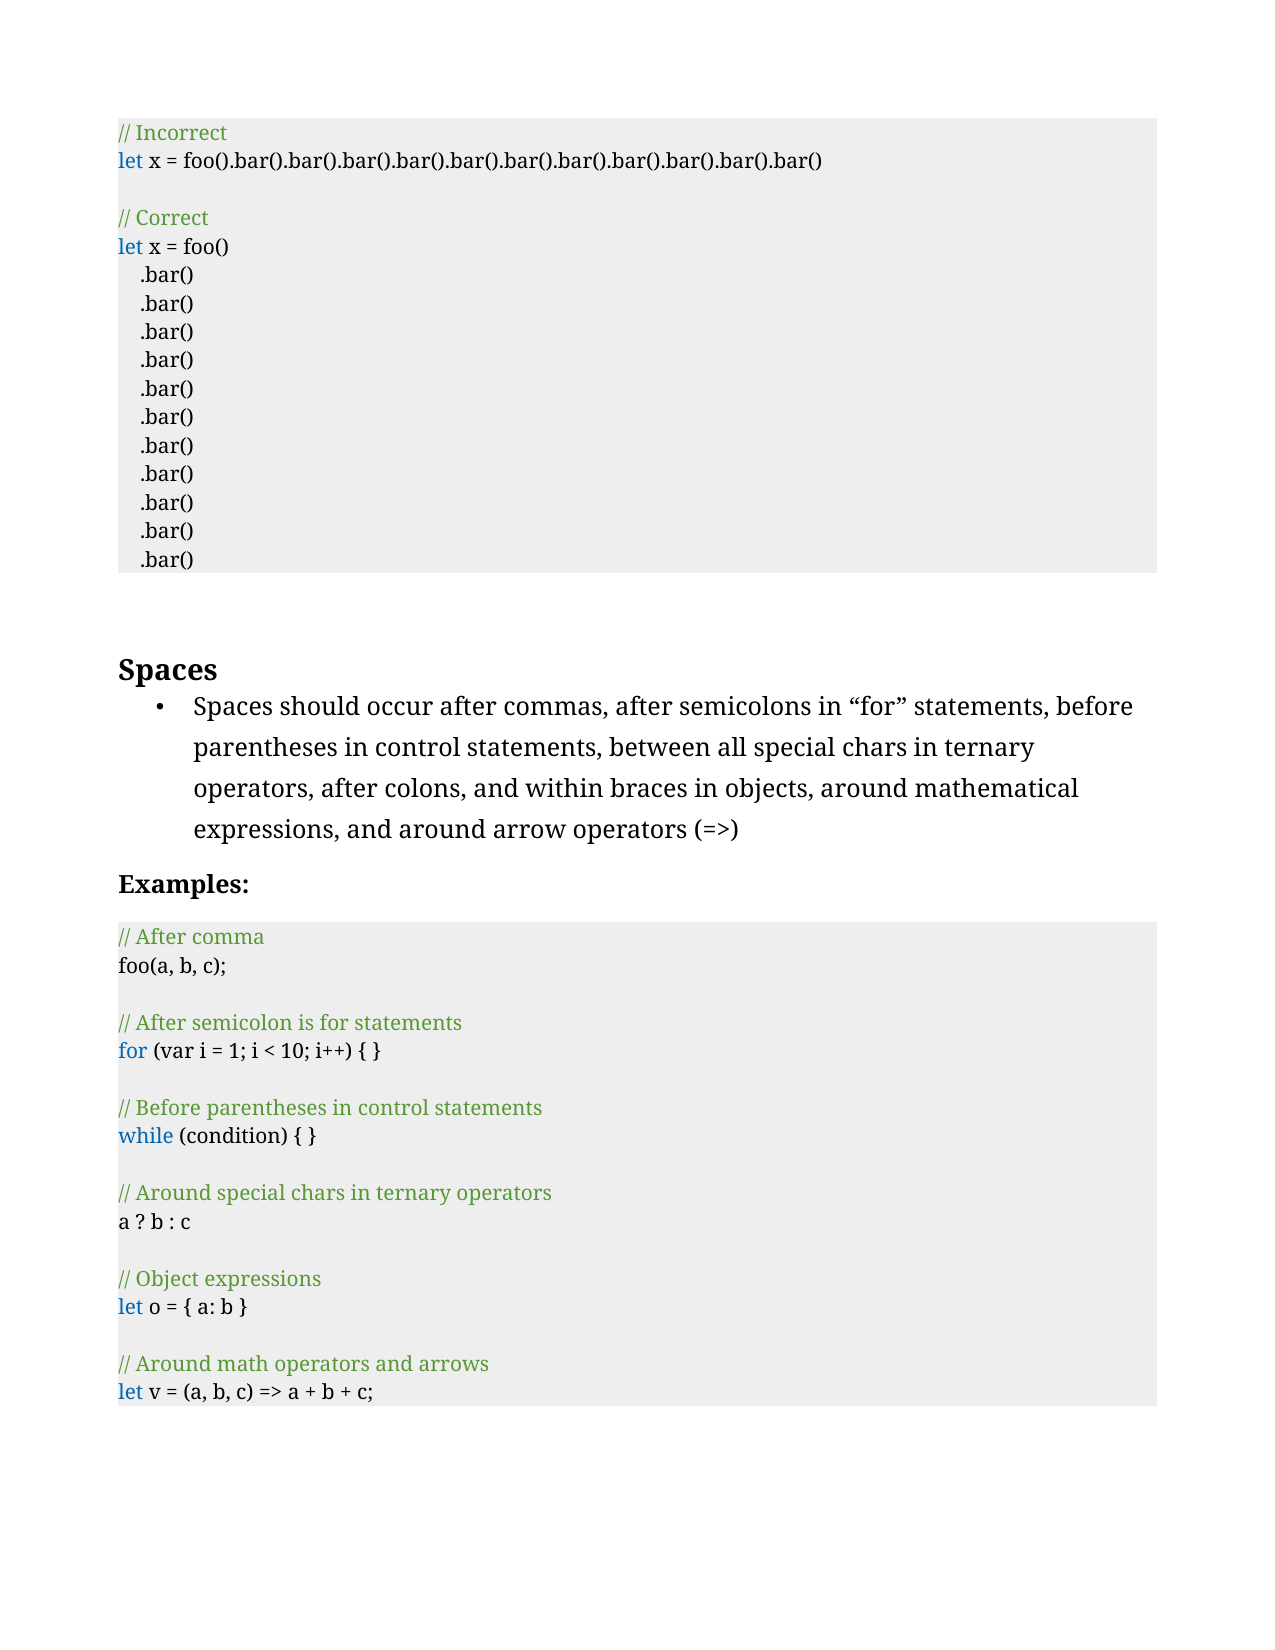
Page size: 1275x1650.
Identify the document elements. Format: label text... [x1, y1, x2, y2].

text let v = (a, b, c) => a + b + c; [118, 1377, 1157, 1406]
text .bar() [194, 317, 1157, 346]
text for (var i = 1; i < 10; i++) { } [381, 1036, 1157, 1064]
text // After comma [118, 922, 1157, 951]
text a ? b : c [190, 1207, 1157, 1235]
text // Before parentheses in control statements [542, 1093, 1157, 1121]
text let x = foo().bar().bar().bar().bar().bar().bar().bar().bar().bar().bar().bar() [823, 147, 1157, 175]
text .bar() [118, 402, 1157, 431]
text // Incorrect [227, 118, 1157, 147]
subtitle Spaces [118, 649, 1157, 689]
text // After semicolon is for statements [462, 1008, 1157, 1036]
text .bar() [194, 488, 1157, 516]
text .bar() [194, 374, 1157, 402]
text // Object expressions [321, 1264, 1157, 1292]
text .bar() [194, 260, 1157, 289]
text let x = foo() [229, 232, 1157, 260]
text let o = { a: b } [247, 1292, 1157, 1321]
text foo(a, b, c); [226, 951, 1157, 979]
list Spaces should occur after commas, after semicolons in “for” statements, before parentheses in control statements, between all special chars in ternary operators, after colons, and within braces in objects, around mathematical expressions, and around arrow operators (=>) [156, 689, 1157, 846]
text .bar() [194, 346, 1157, 374]
text .bar() [194, 545, 1157, 573]
text .bar() [194, 459, 1157, 488]
text while (condition) { } [317, 1121, 1157, 1150]
text .bar() [194, 516, 1157, 545]
text // Correct [118, 203, 1157, 232]
text .bar() [194, 431, 1157, 459]
text // Around special chars in ternary operators [552, 1178, 1157, 1207]
text Examples: [118, 867, 1157, 901]
text .bar() [194, 289, 1157, 317]
text // Around math operators and arrows [489, 1349, 1157, 1377]
